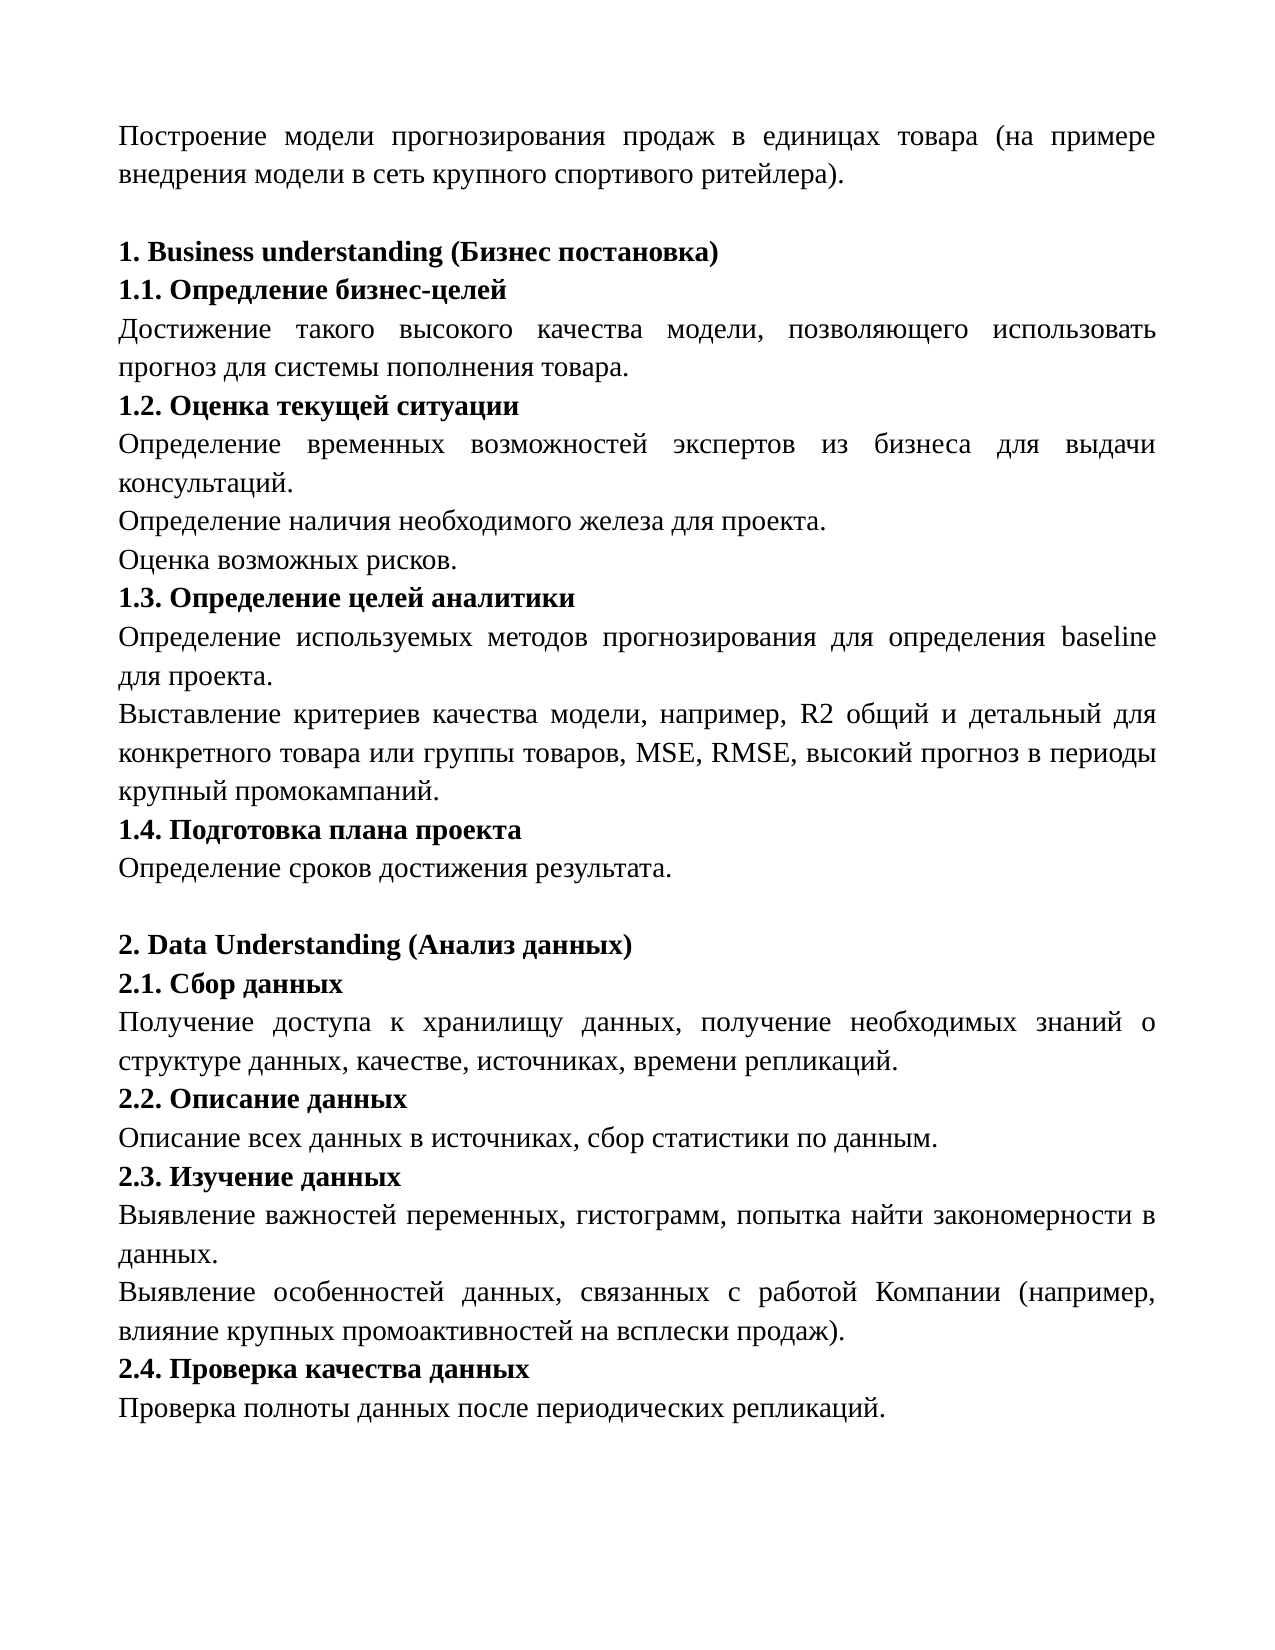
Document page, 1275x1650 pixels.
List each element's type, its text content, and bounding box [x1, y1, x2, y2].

subtitle 1.4. Подготовка плана проекта [118, 812, 1157, 845]
subtitle 1.3. Определение целей аналитики [118, 581, 1157, 614]
text Построение модели прогнозирования продаж в единицах товара (на примере внедрения модели в сеть крупного спортивого ритейлера). [118, 118, 1157, 190]
subtitle 2.1. Сбор данных [118, 966, 1157, 999]
text Выявление важностей переменных, гистограмм, попытка найти закономерности в данных. [118, 1197, 1157, 1269]
text Определение используемых методов прогнозирования для определения baseline для проекта. [118, 619, 1157, 691]
subtitle 1.1. Опредление бизнес-целей [118, 272, 1157, 306]
text Проверка полноты данных после периодических репликаций. [118, 1390, 1157, 1423]
subtitle 1.2. Оценка текущей ситуации [118, 388, 1157, 421]
text Оценка возможных рисков. [118, 542, 1157, 576]
subtitle 2. Data Understanding (Анализ данных) [118, 927, 1157, 961]
text Определение сроков достижения результата. [118, 850, 1157, 884]
text Выявление особенностей данных, связанных с работой Компании (например, влияние крупных промоактивностей на всплески продаж). [118, 1274, 1157, 1346]
subtitle 1. Business understanding (Бизнес постановка) [118, 234, 1157, 267]
subtitle 2.4. Проверка качества данных [118, 1351, 1157, 1385]
subtitle 2.2. Описание данных [118, 1082, 1157, 1115]
text Определение временных возможностей экспертов из бизнеса для выдачи консультаций. [118, 426, 1157, 498]
text Выставление критериев качества модели, например, R2 общий и детальный для конкретного товара или группы товаров, MSE, RMSE, высокий прогноз в периоды крупный промокампаний. [118, 696, 1157, 807]
text Определение наличия необходимого железа для проекта. [118, 503, 1157, 537]
text Получение доступа к хранилищу данных, получение необходимых знаний о структуре данных, качестве, источниках, времени репликаций. [118, 1004, 1157, 1077]
text Описание всех данных в источниках, сбор статистики по данным. [118, 1120, 1157, 1154]
text Достижение такого высокого качества модели, позволяющего использовать прогноз для системы пополнения товара. [118, 311, 1157, 383]
subtitle 2.3. Изучение данных [118, 1159, 1157, 1192]
